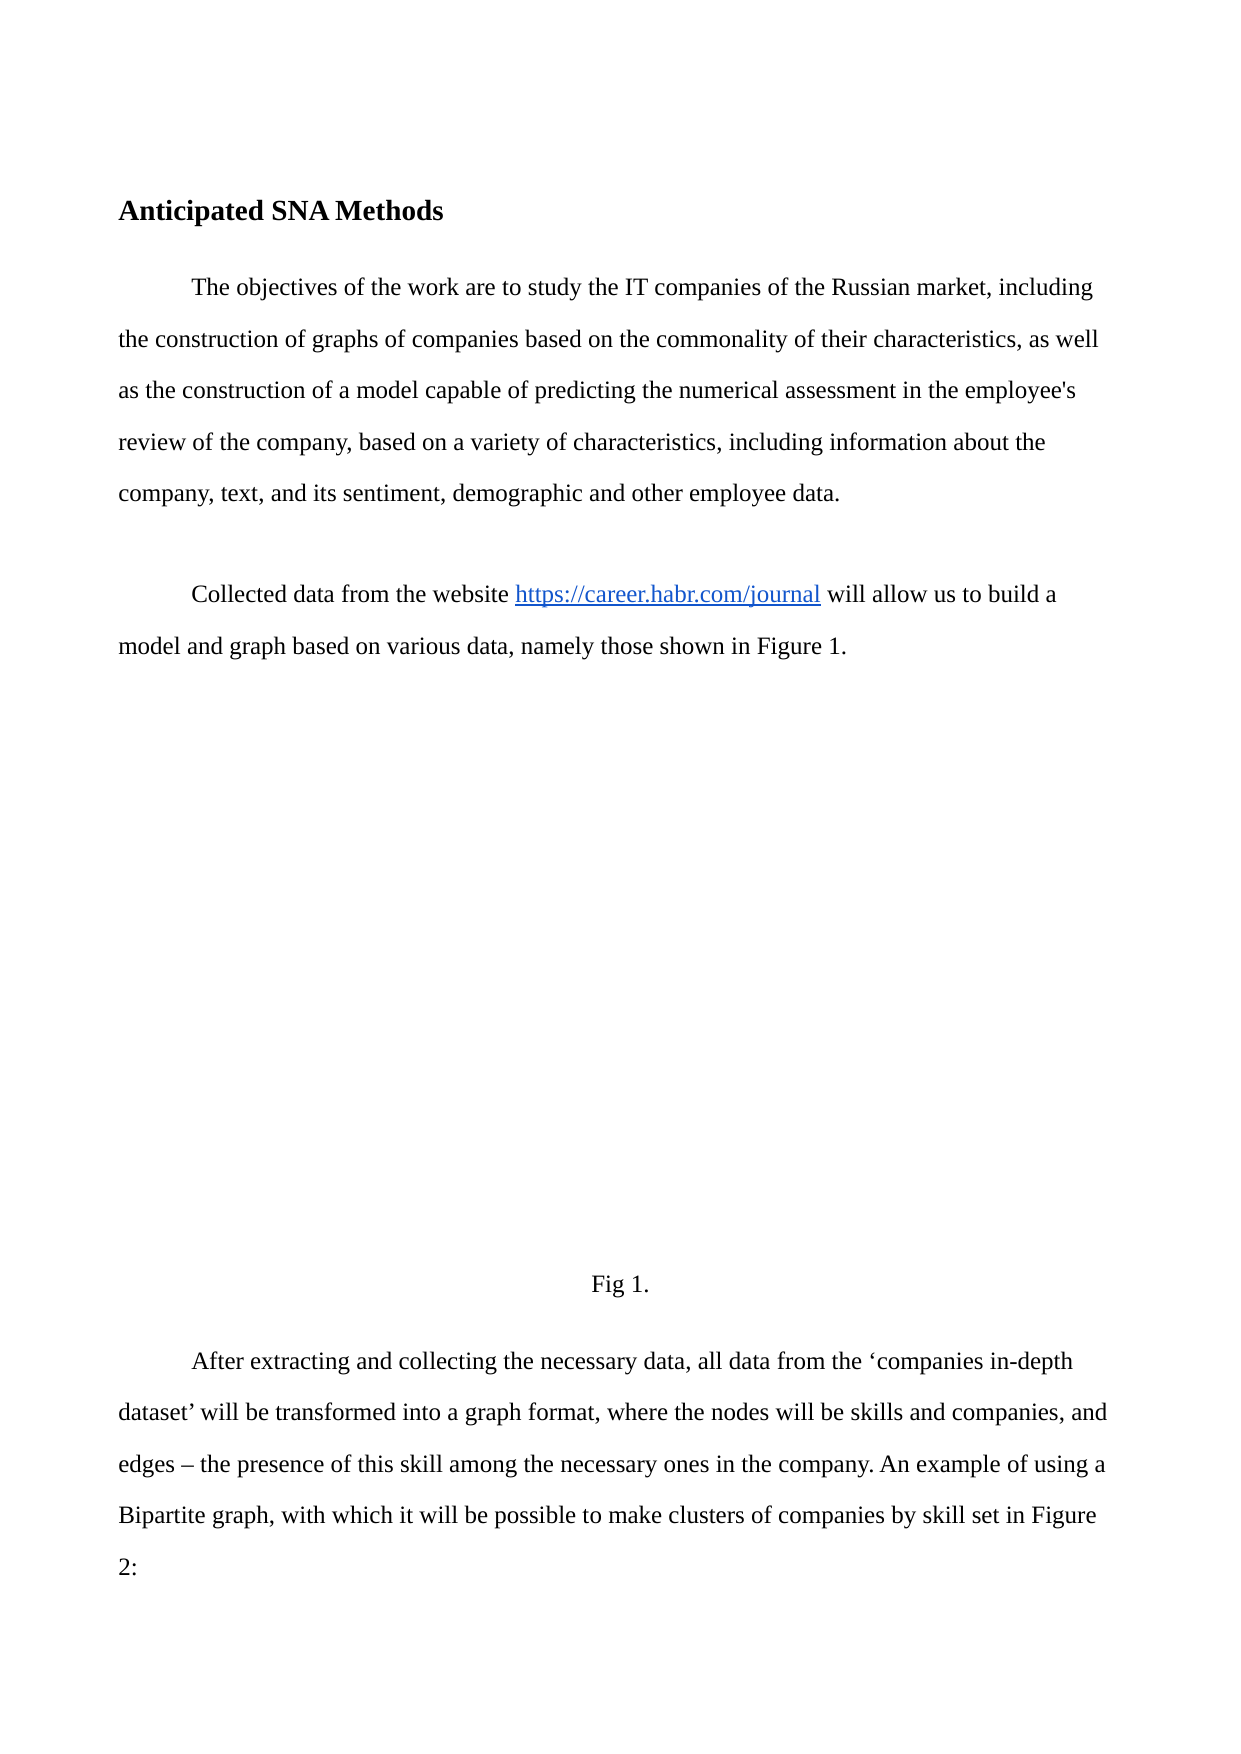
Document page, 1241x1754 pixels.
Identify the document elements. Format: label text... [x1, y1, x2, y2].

subtitle Anticipated SNA Methods [118, 193, 1122, 226]
text After extracting and collecting the necessary data, all data from the ‘companies in-depth dataset’ will be transformed into a graph format, where the nodes will be skills and companies, and edges – the presence of this skill among the necessary ones in the company. An example of using a Bipartite graph, with which it will be possible to make clusters of companies by skill set in Figure 2: [118, 1346, 1122, 1580]
text Collected data from the website https://career.habr.com/journal will allow us to build a model and graph based on various data, namely those shown in Figure 1. [118, 579, 1122, 660]
text The objectives of the work are to study the IT companies of the Russian market, including the construction of graphs of companies based on the commonality of their characteristics, as well as the construction of a model capable of predicting the numerical assessment in the employee's review of the company, based on a variety of characteristics, including information about the company, text, and its sentiment, demographic and other employee data. [118, 272, 1122, 507]
text Fig 1. [118, 1269, 1122, 1298]
